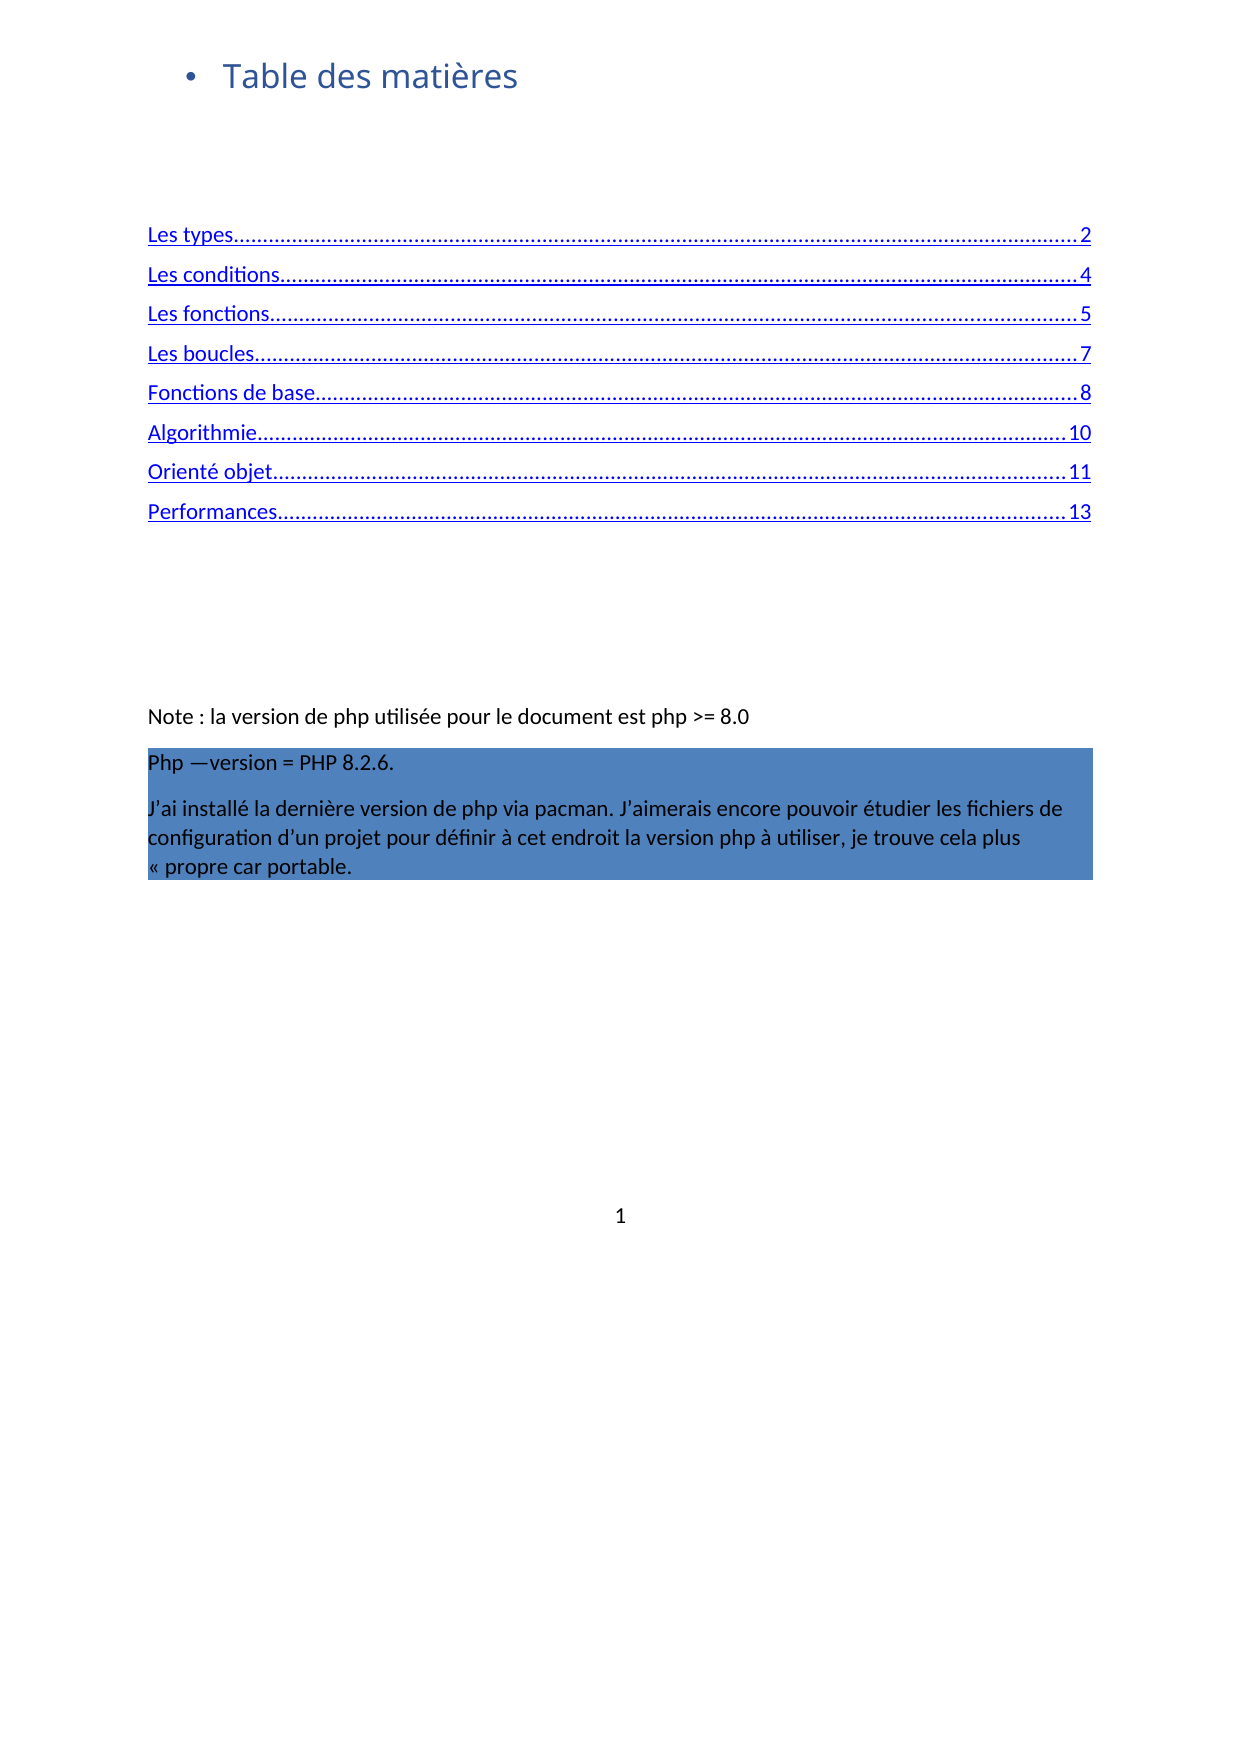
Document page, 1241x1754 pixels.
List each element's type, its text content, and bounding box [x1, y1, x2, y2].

text Note : la version de php utilisée pour le document est php >= 8.0 [148, 702, 1093, 730]
text Performances 13 [148, 497, 1093, 525]
text J’ai installé la dernière version de php via pacman. J’aimerais encore pouvoir étudier les fichiers de configuration d’un projet pour définir à cet endroit la version php à utiliser, je trouve cela plus « propre car portable. [148, 794, 1093, 880]
text Les boucles 7 [148, 339, 1093, 367]
text Orienté objet 11 [148, 457, 1093, 485]
text Les conditions 4 [148, 260, 1093, 288]
text Les types 2 [148, 221, 1093, 248]
list Table des matières [185, 53, 1093, 98]
text Algorithmie 10 [148, 418, 1093, 446]
text Fonctions de base 8 [148, 378, 1093, 406]
text Les fonctions 5 [148, 299, 1093, 327]
text Php —version = PHP 8.2.6. [148, 748, 1093, 776]
